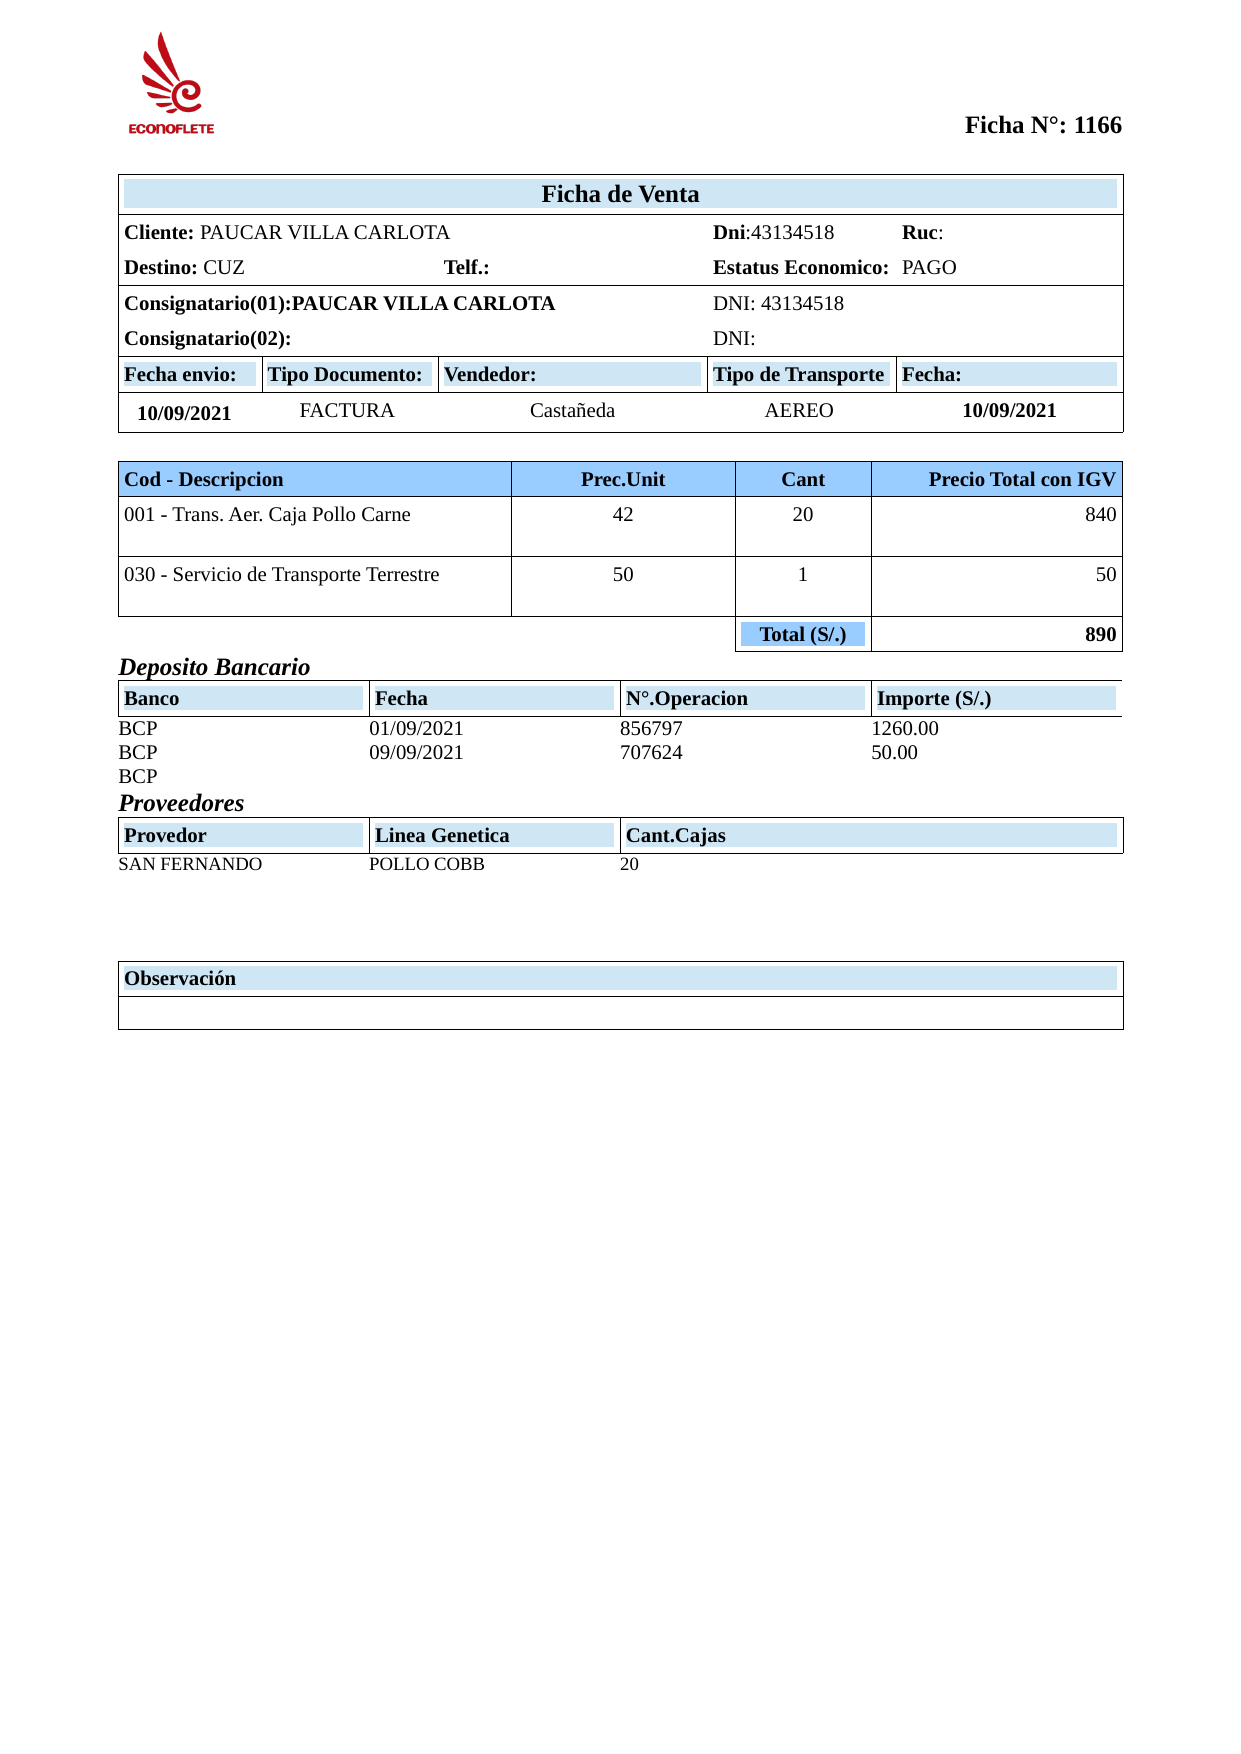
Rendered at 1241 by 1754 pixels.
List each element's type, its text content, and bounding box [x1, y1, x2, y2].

table_header Linea Genetica [370, 818, 620, 853]
table_cell [118, 617, 511, 651]
table_cell 1 [736, 557, 871, 616]
table_cell Destino: CUZ [119, 249, 438, 285]
text Proveedores [118, 788, 1122, 817]
table_cell [511, 617, 735, 651]
table_cell BCP [118, 740, 369, 764]
table_cell [369, 896, 620, 917]
table_cell DNI: 43134518 [707, 286, 1123, 321]
table_cell Telf.: [438, 249, 707, 285]
picture [118, 31, 225, 134]
table_cell Tipo Documento: [263, 357, 438, 392]
table_cell SAN FERNANDO [118, 854, 369, 874]
table_cell [620, 939, 1123, 961]
table_cell PAGO [896, 249, 1123, 285]
table_cell 20 [620, 854, 1123, 874]
table_cell Tipo de Transporte [708, 357, 896, 392]
table_cell [119, 997, 1123, 1029]
table_cell Estatus Economico: [707, 249, 896, 285]
table_cell [369, 874, 620, 896]
table_cell 01/09/2021 [369, 717, 620, 740]
table_cell [620, 874, 1123, 896]
table_cell 42 [512, 497, 735, 556]
table_cell [369, 939, 620, 961]
table_header Cod - Descripcion [119, 462, 511, 496]
table_cell Castañeda [438, 393, 707, 432]
table_header Cant [736, 462, 871, 496]
table_header Fecha [370, 681, 620, 716]
table_cell 09/09/2021 [369, 740, 620, 764]
table_header Cant.Cajas [621, 818, 1123, 853]
table_cell POLLO COBB [369, 854, 620, 874]
table_cell 50.00 [871, 740, 1122, 764]
table_header Ficha de Venta [119, 175, 1123, 214]
table_header Banco [119, 681, 369, 716]
table_cell 890 [872, 617, 1122, 651]
table_cell Fecha: [897, 357, 1123, 392]
table_cell [118, 896, 369, 917]
table_cell [369, 764, 620, 788]
table_cell Consignatario(02): [119, 321, 707, 356]
table_cell [871, 764, 1122, 788]
table_cell DNI: [707, 321, 1123, 356]
table_cell BCP [118, 717, 369, 740]
table_cell 030 - Servicio de Transporte Terrestre [119, 557, 511, 616]
table_cell 50 [512, 557, 735, 616]
table_header Observación [119, 962, 1123, 996]
table_cell 001 - Trans. Aer. Caja Pollo Carne [119, 497, 511, 556]
table_header Provedor [119, 818, 369, 853]
table_cell 1260.00 [871, 717, 1122, 740]
table_header Prec.Unit [512, 462, 735, 496]
table_cell [620, 896, 1123, 917]
table_cell [118, 918, 369, 939]
table_cell AEREO [707, 393, 896, 432]
table_cell [620, 918, 1123, 939]
table_cell [620, 764, 871, 788]
table_cell [118, 939, 369, 961]
text Deposito Bancario [118, 652, 1122, 680]
table_cell 20 [736, 497, 871, 556]
table_header Importe (S/.) [872, 681, 1122, 716]
table_header N°.Operacion [621, 681, 871, 716]
table_cell 10/09/2021 [119, 393, 262, 432]
table_cell [369, 918, 620, 939]
table_cell 50 [872, 557, 1122, 616]
table_cell Total (S/.) [736, 617, 871, 651]
table_cell Fecha envio: [119, 357, 262, 392]
table_cell Vendedor: [439, 357, 707, 392]
table_cell Consignatario(01):PAUCAR VILLA CARLOTA [119, 286, 707, 321]
table_cell 10/09/2021 [896, 393, 1123, 432]
table_cell Cliente: PAUCAR VILLA CARLOTA [119, 215, 707, 249]
table_cell 840 [872, 497, 1122, 556]
table_header Precio Total con IGV [872, 462, 1122, 496]
table_cell Ruc: [896, 215, 1123, 249]
table_cell FACTURA [262, 393, 438, 432]
table_cell [118, 874, 369, 896]
table_cell 856797 [620, 717, 871, 740]
table_cell Dni:43134518 [707, 215, 896, 249]
table_cell BCP [118, 764, 369, 788]
table_cell 707624 [620, 740, 871, 764]
